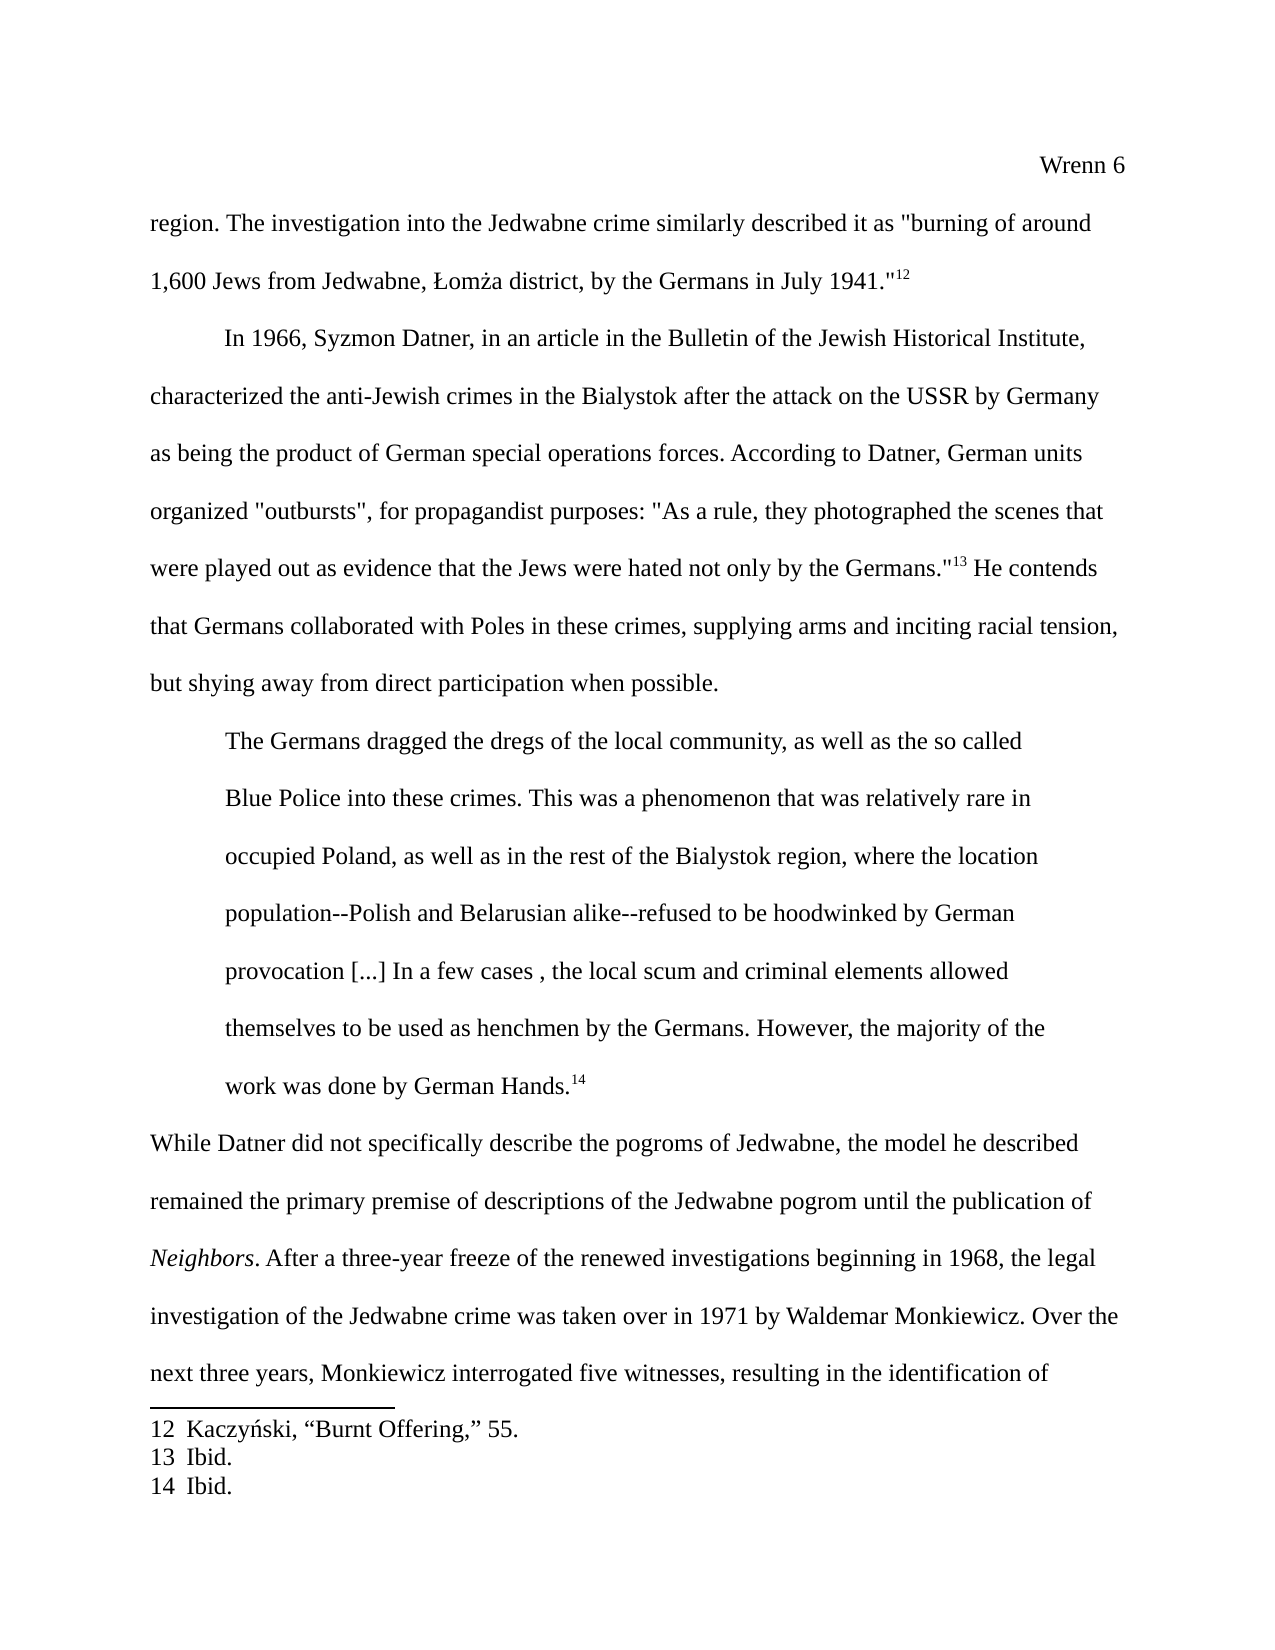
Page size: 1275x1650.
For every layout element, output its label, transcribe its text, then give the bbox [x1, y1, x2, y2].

text region. The investigation into the Jedwabne crime similarly described it as "burning of around 1,600 Jews from Jedwabne, Łomża district, by the Germans in July 1941." [150, 208, 1125, 294]
text Ibid. [150, 1471, 1125, 1500]
text In 1966, Syzmon Datner, in an article in the Bulletin of the Jewish Historical Institute, characterized the anti-Jewish crimes in the Bialystok after the attack on the USSR by Germany as being the product of German special operations forces. According to Datner, German units organized "outbursts", for propagandist purposes: "As a rule, they photographed the scenes that were played out as evidence that the Jews were hated not only by the Germans." He contends that Germans collaborated with Poles in these crimes, supplying arms and inciting racial tension, but shying away from direct participation when possible. [150, 323, 1125, 697]
text While Datner did not specifically describe the pogroms of Jedwabne, the model he described remained the primary premise of descriptions of the Jedwabne pogrom until the publication of Neighbors. After a three-year freeze of the renewed investigations beginning in 1968, the legal investigation of the Jedwabne crime was taken over in 1971 by Waldemar Monkiewicz. Over the next three years, Monkiewicz interrogated five witnesses, resulting in the identification of [150, 1128, 1125, 1387]
text Ibid. [150, 1442, 1125, 1471]
text The Germans dragged the dregs of the local community, as well as the so called Blue Police into these crimes. This was a phenomenon that was relatively rare in occupied Poland, as well as in the rest of the Bialystok region, where the location population--Polish and Belarusian alike--refused to be hoodwinked by German provocation [...] In a few cases , the local scum and criminal elements allowed themselves to be used as henchmen by the Germans. However, the majority of the work was done by German Hands. [225, 726, 1050, 1099]
text Kaczyński, “Burnt Offering,” 55. [150, 1414, 1125, 1442]
